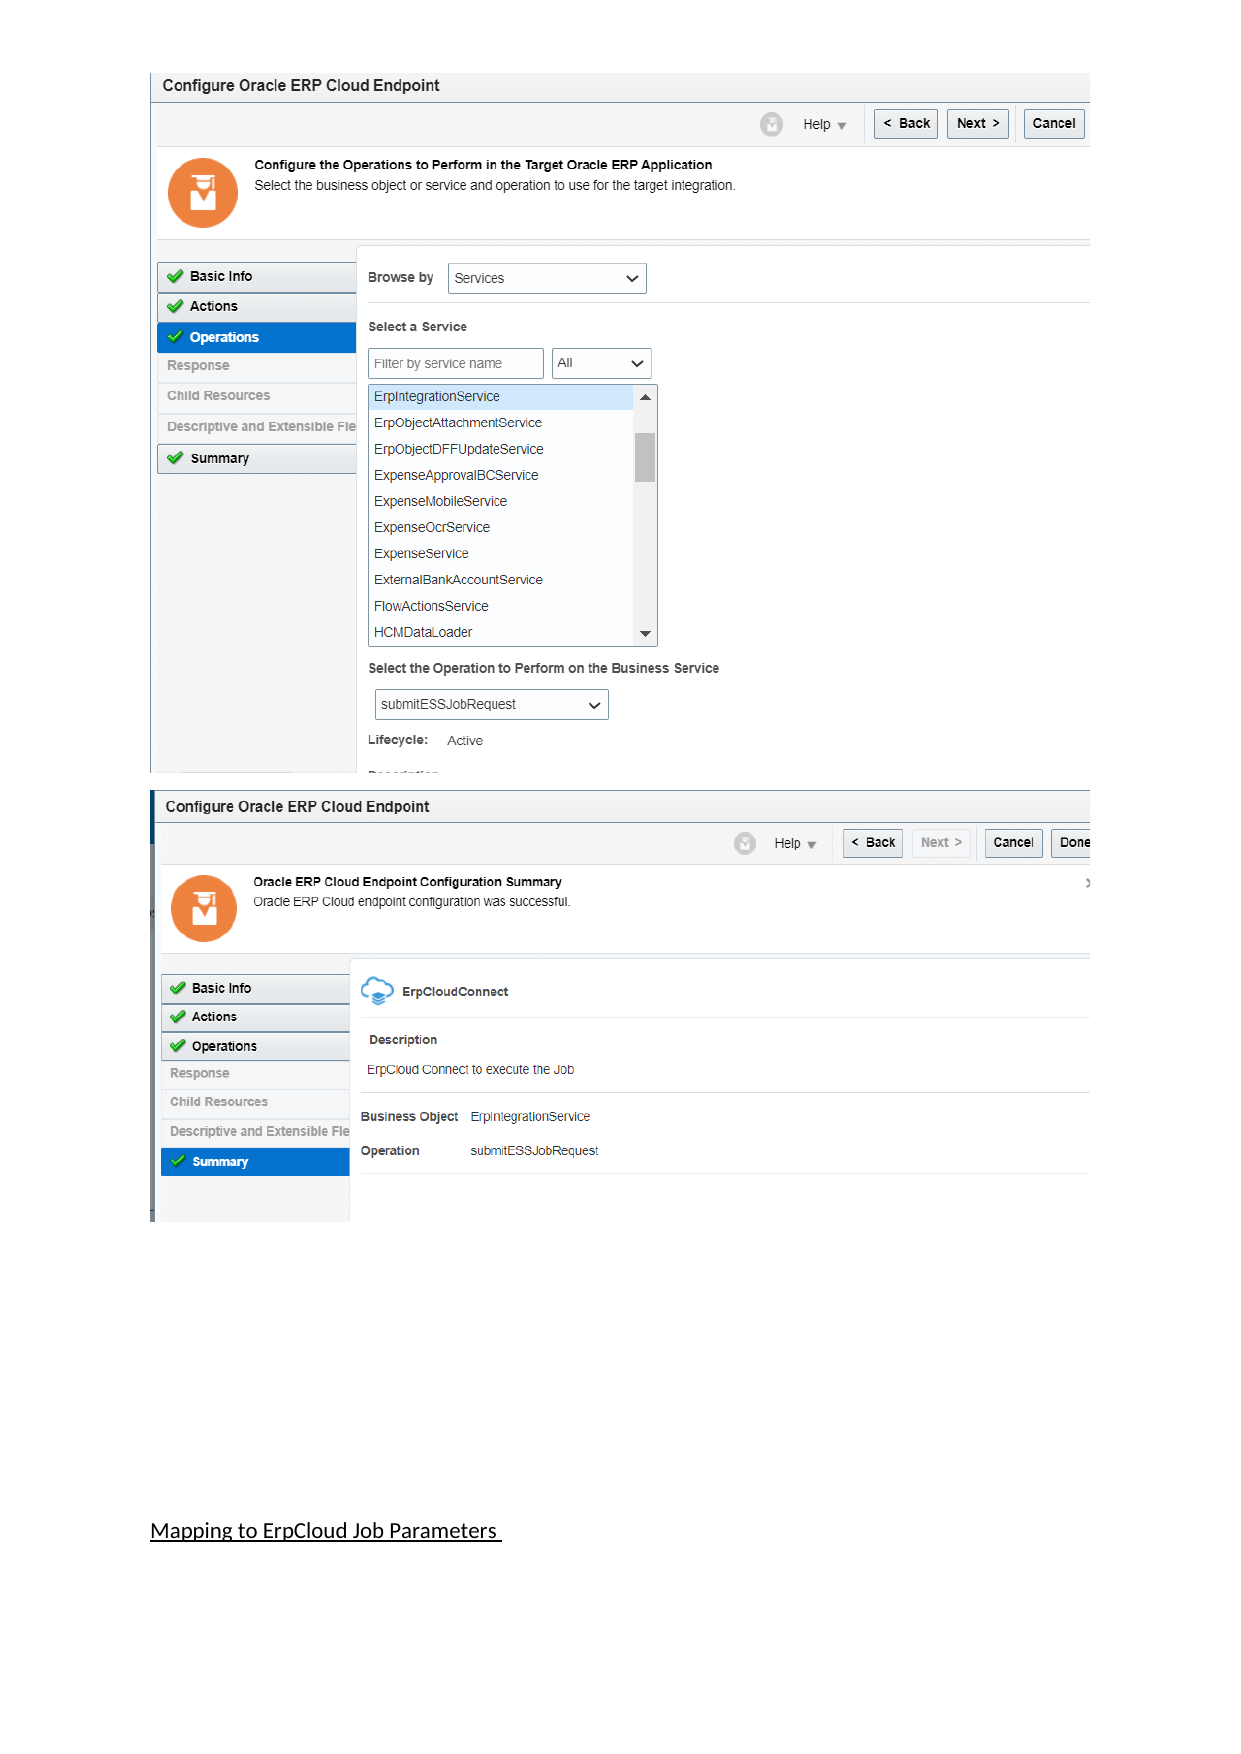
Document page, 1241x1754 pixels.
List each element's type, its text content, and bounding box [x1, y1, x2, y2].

text Mapping to ErpCloud Job Parameters [150, 1516, 1090, 1544]
